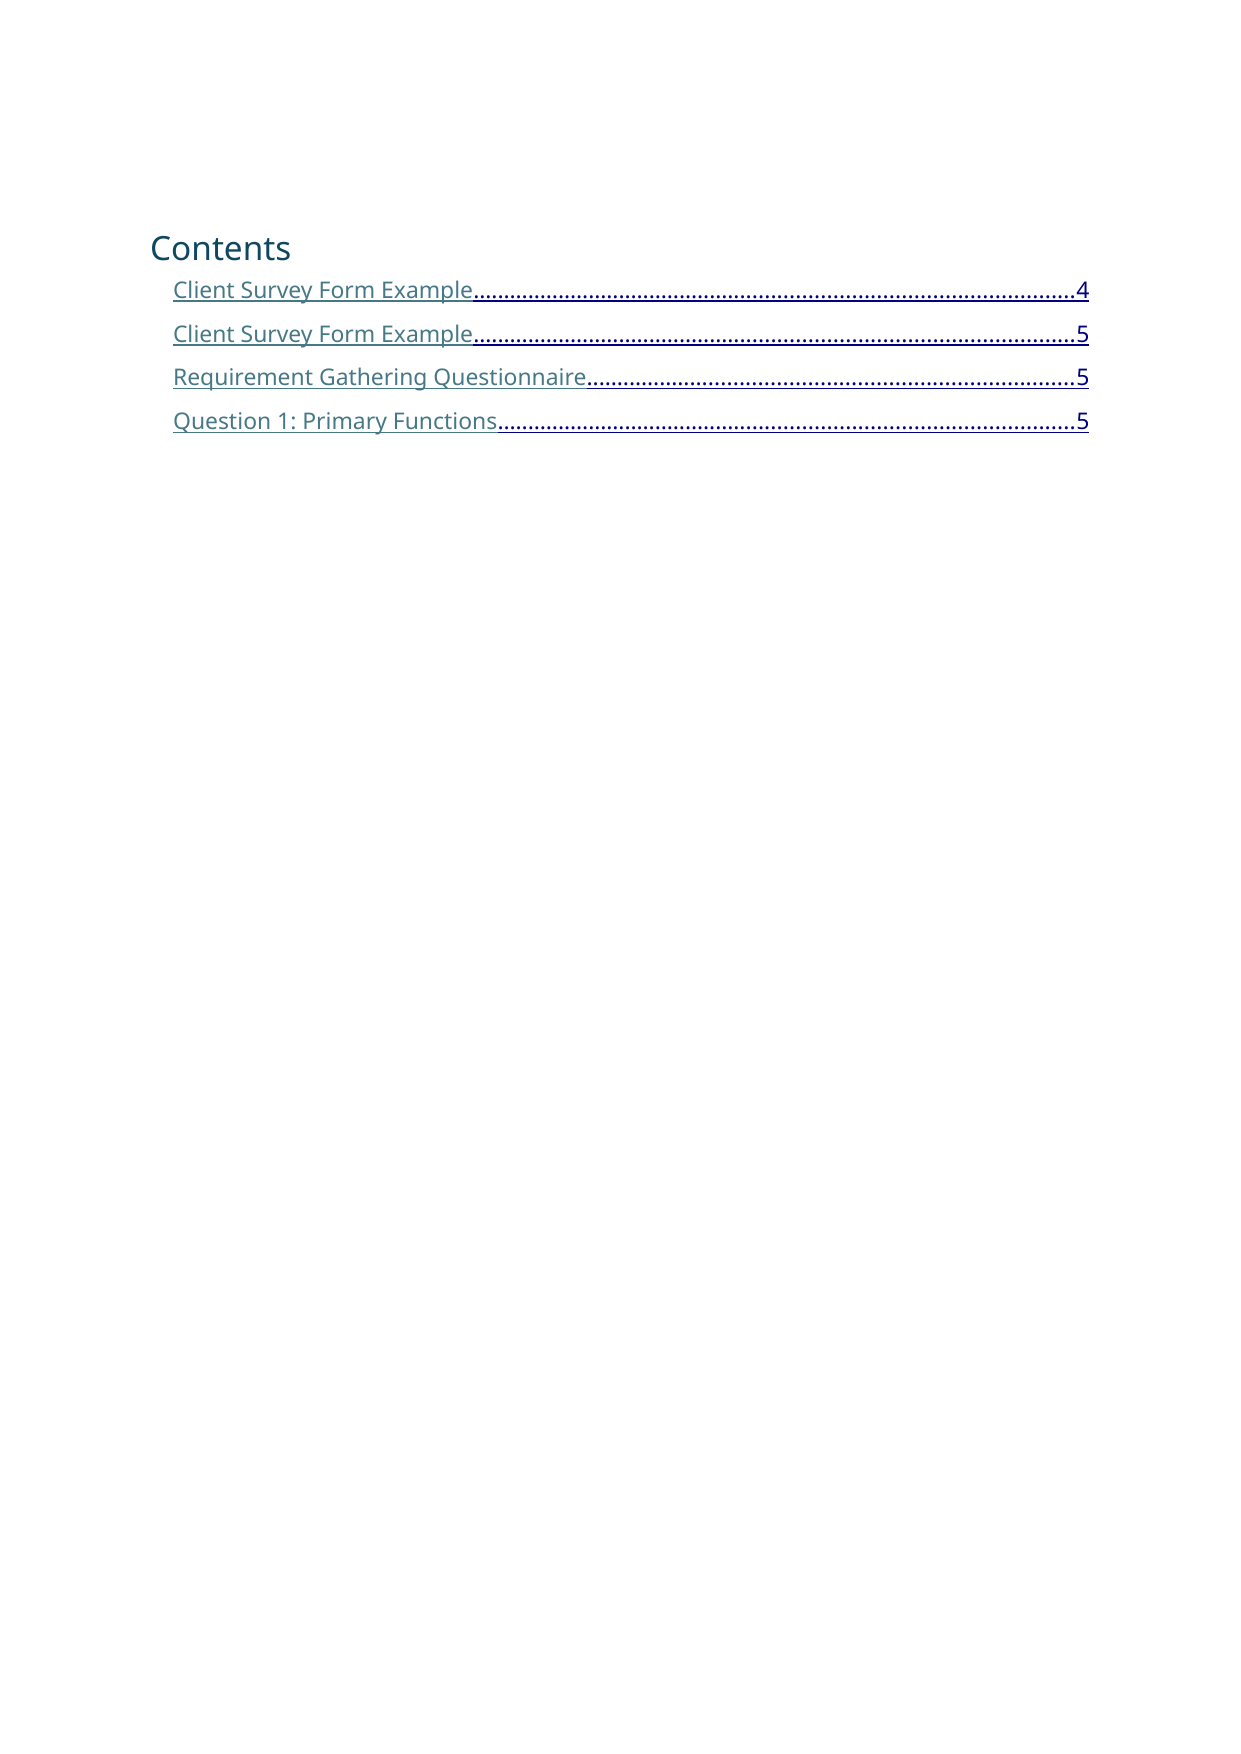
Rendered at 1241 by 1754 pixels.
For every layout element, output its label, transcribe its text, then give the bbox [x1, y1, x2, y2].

text Client Survey Form Example 5 [173, 317, 1090, 349]
text Client Survey Form Example 4 [173, 274, 1090, 305]
text Question 1: Primary Functions 5 [173, 405, 1090, 436]
subtitle Contents [150, 225, 1090, 271]
text Requirement Gathering Questionnaire 5 [173, 361, 1090, 393]
